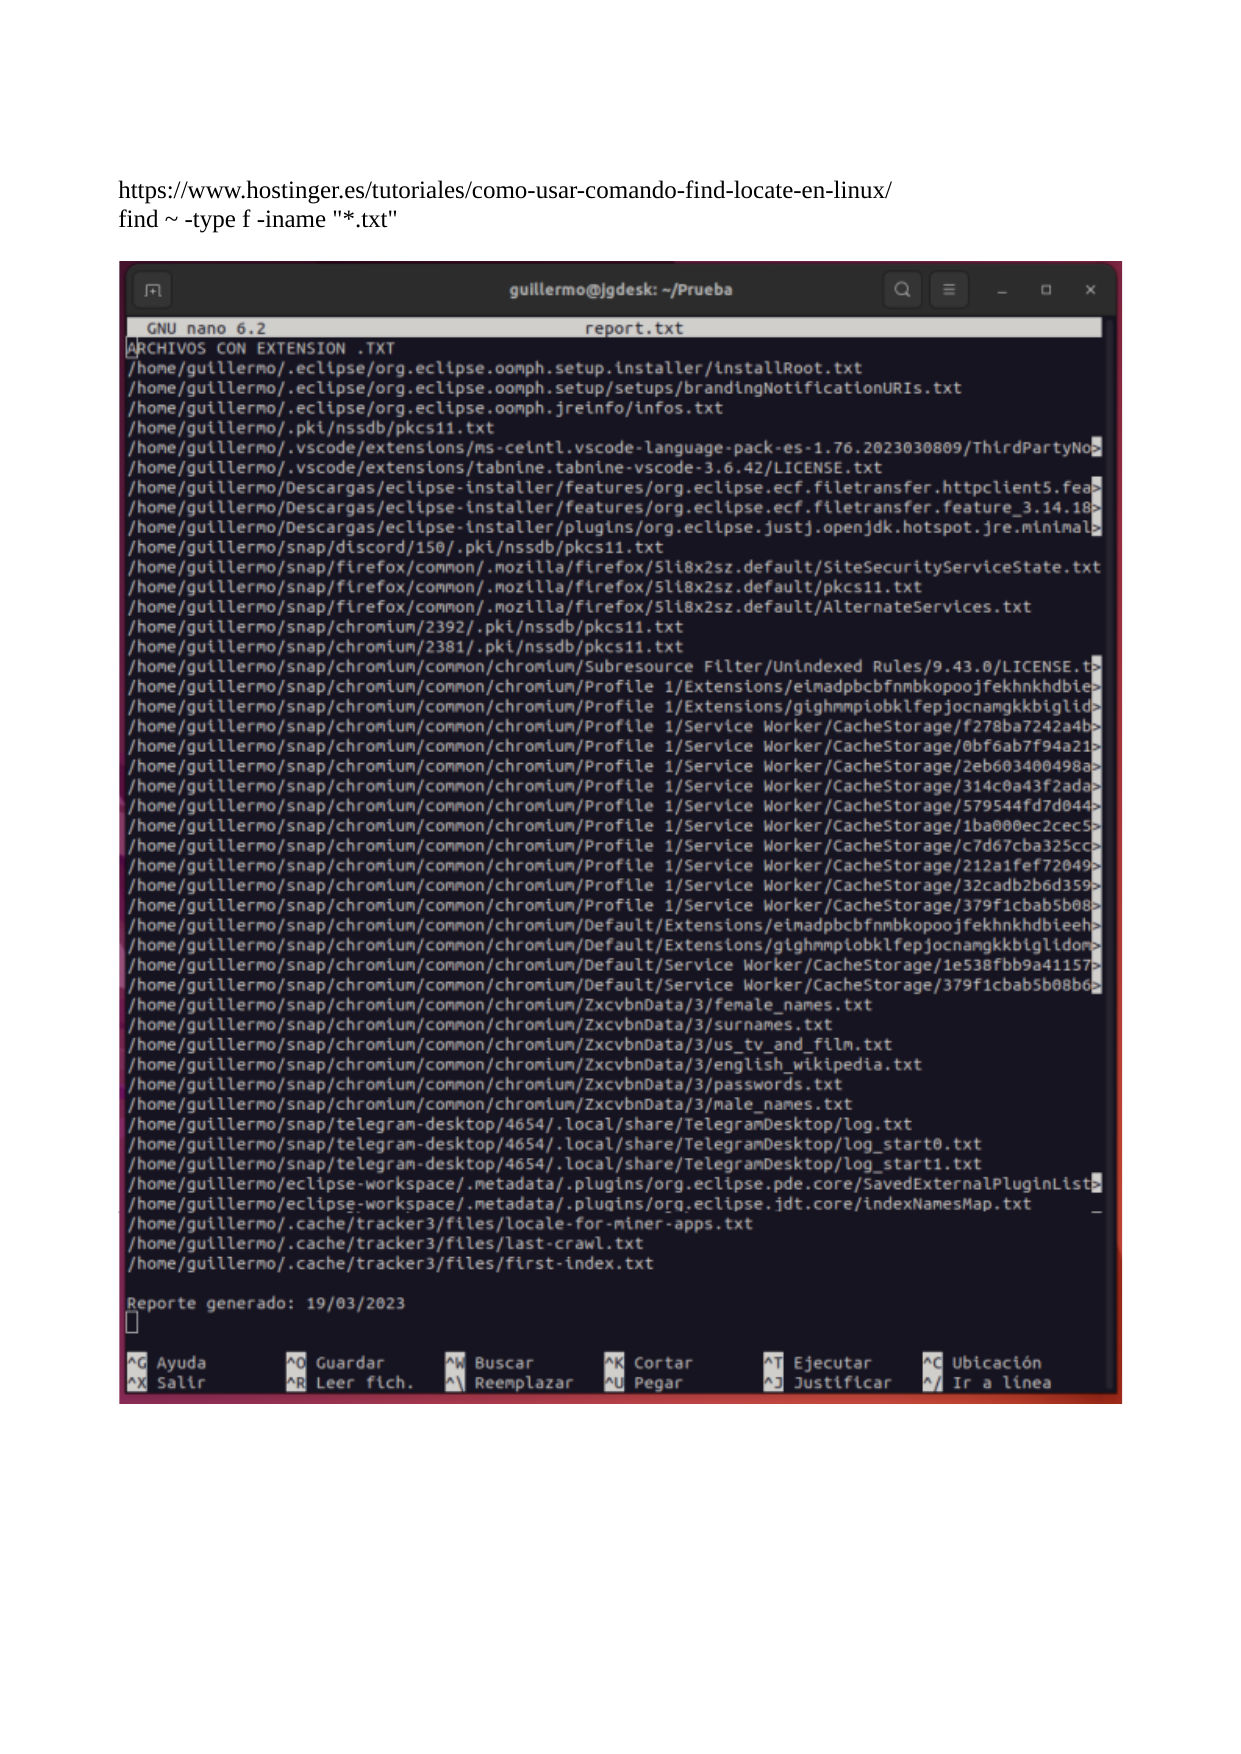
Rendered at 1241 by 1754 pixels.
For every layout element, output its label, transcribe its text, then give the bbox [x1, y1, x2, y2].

picture [118, 261, 1123, 1404]
text find ~ -type f -iname "*.txt" [118, 204, 1122, 233]
text https://www.hostinger.es/tutoriales/como-usar-comando-find-locate-en-linux/ [118, 176, 1122, 204]
